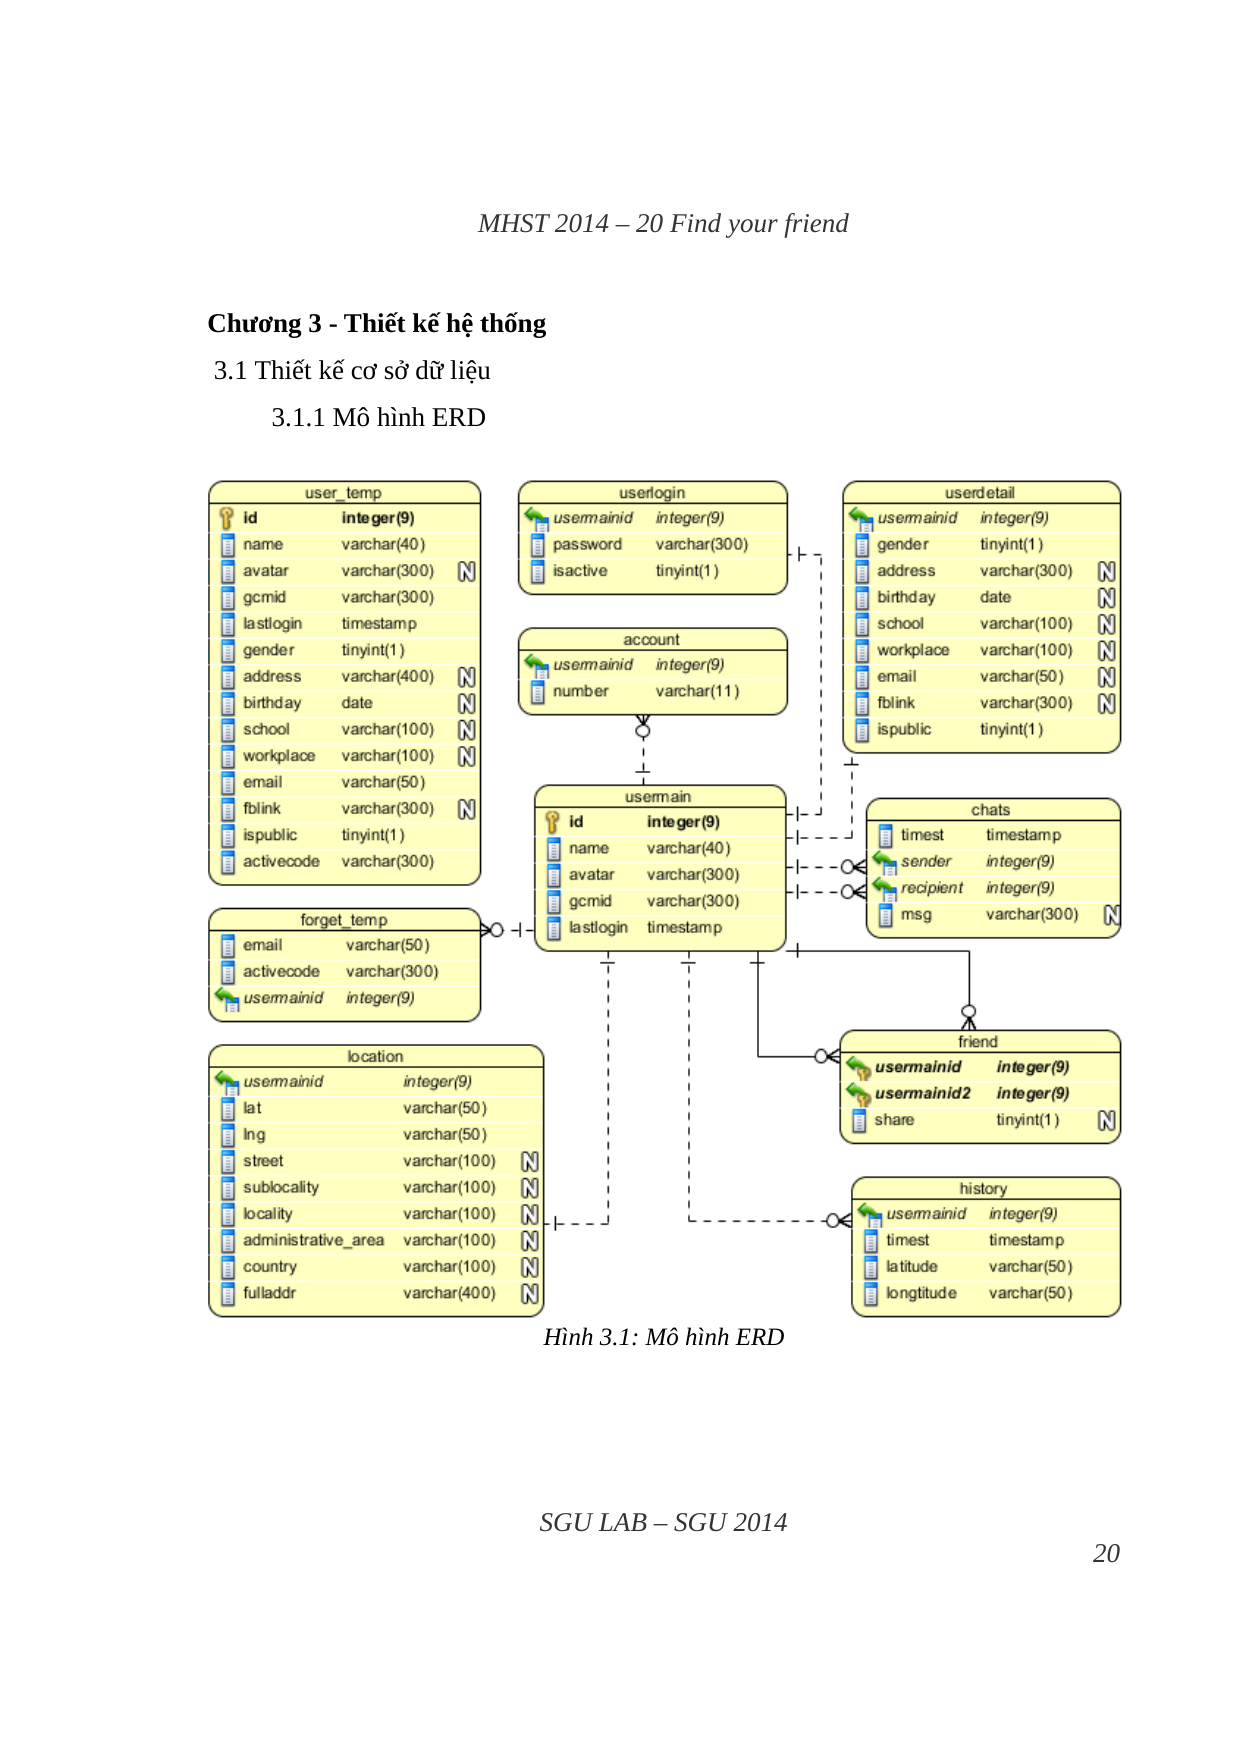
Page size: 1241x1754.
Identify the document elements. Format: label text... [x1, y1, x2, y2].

text Hình 3.1: Mô hình ERD [207, 1322, 1122, 1350]
subtitle Mô hình ERD [265, 401, 1122, 432]
subtitle Thiết kế cơ sở dữ liệu [207, 354, 1122, 385]
subtitle - Thiết kế hệ thống [207, 307, 1122, 339]
picture [207, 472, 1123, 1322]
